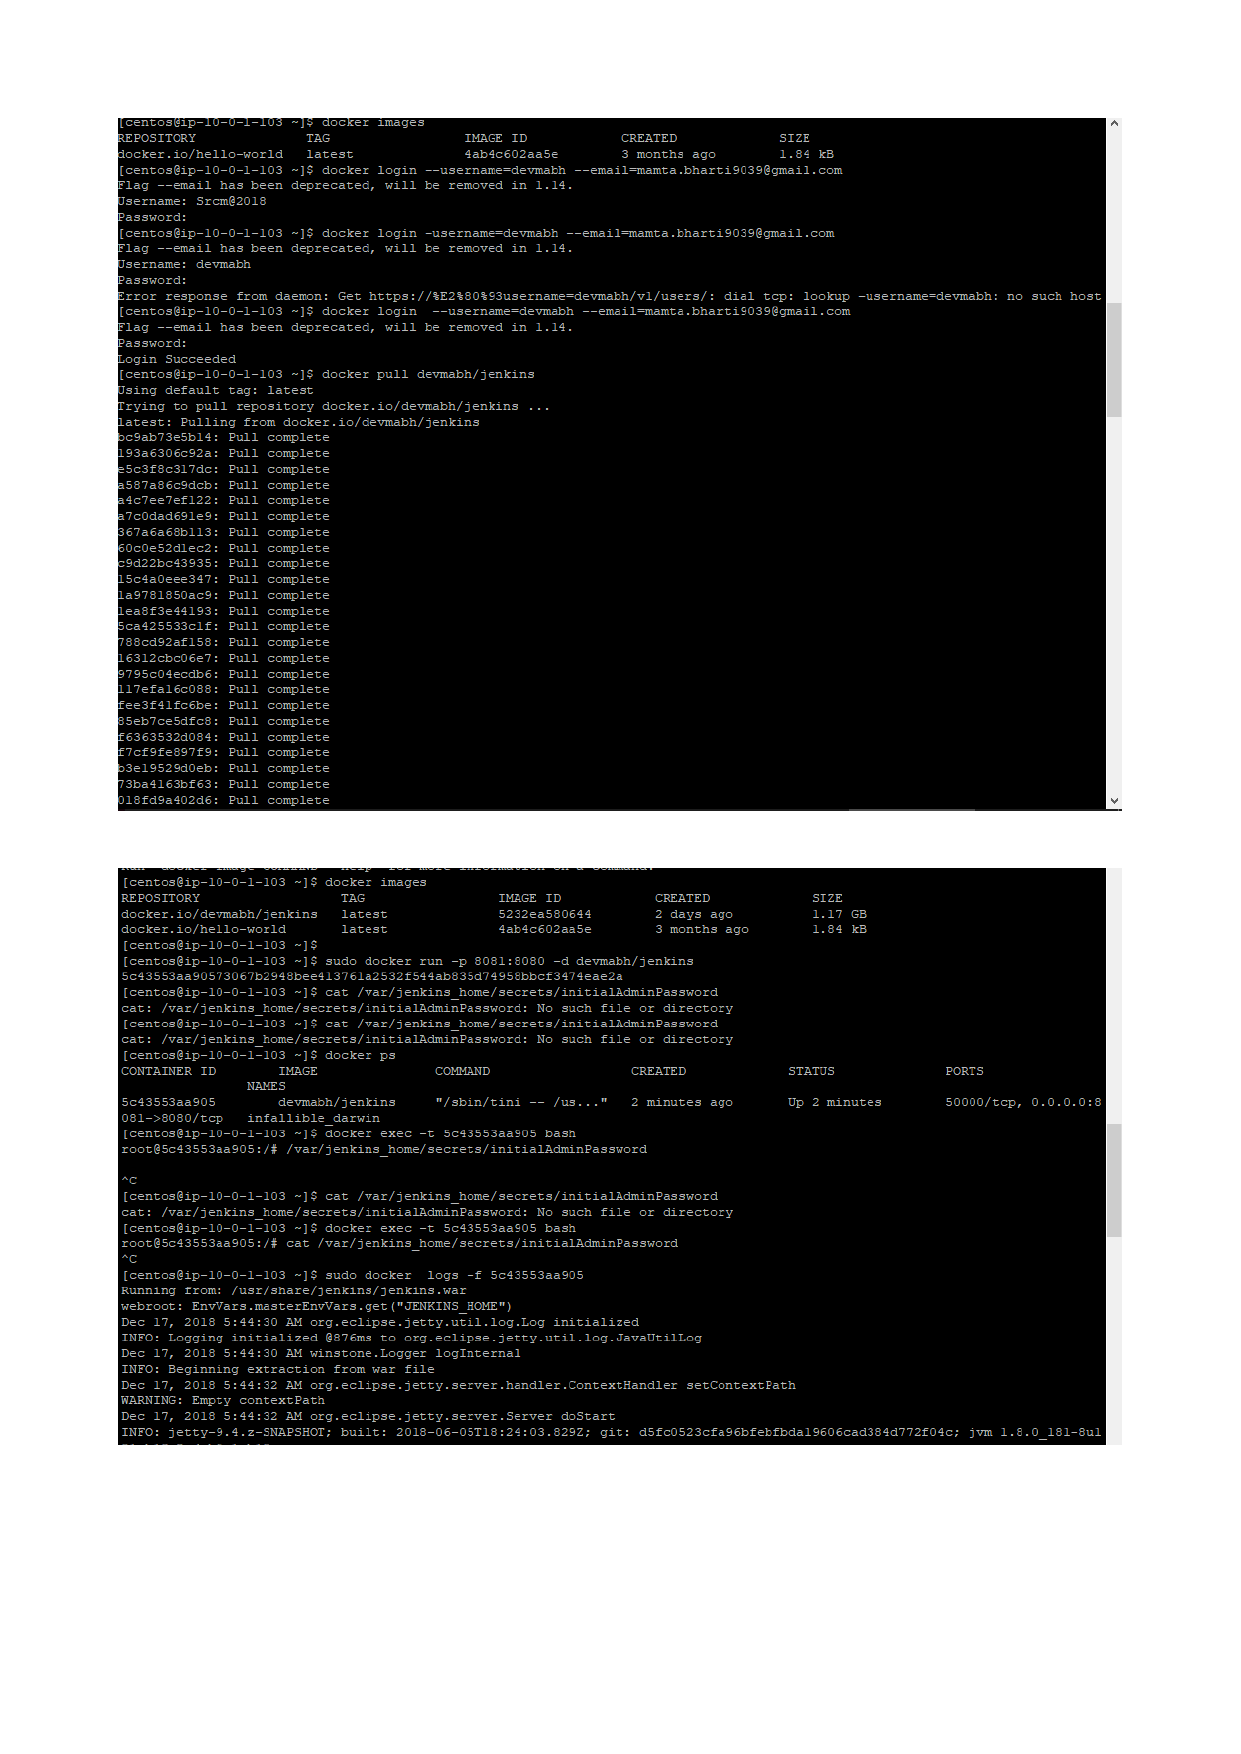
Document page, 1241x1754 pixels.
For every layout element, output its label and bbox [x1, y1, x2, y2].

picture [118, 868, 1122, 1445]
picture [118, 118, 1122, 811]
